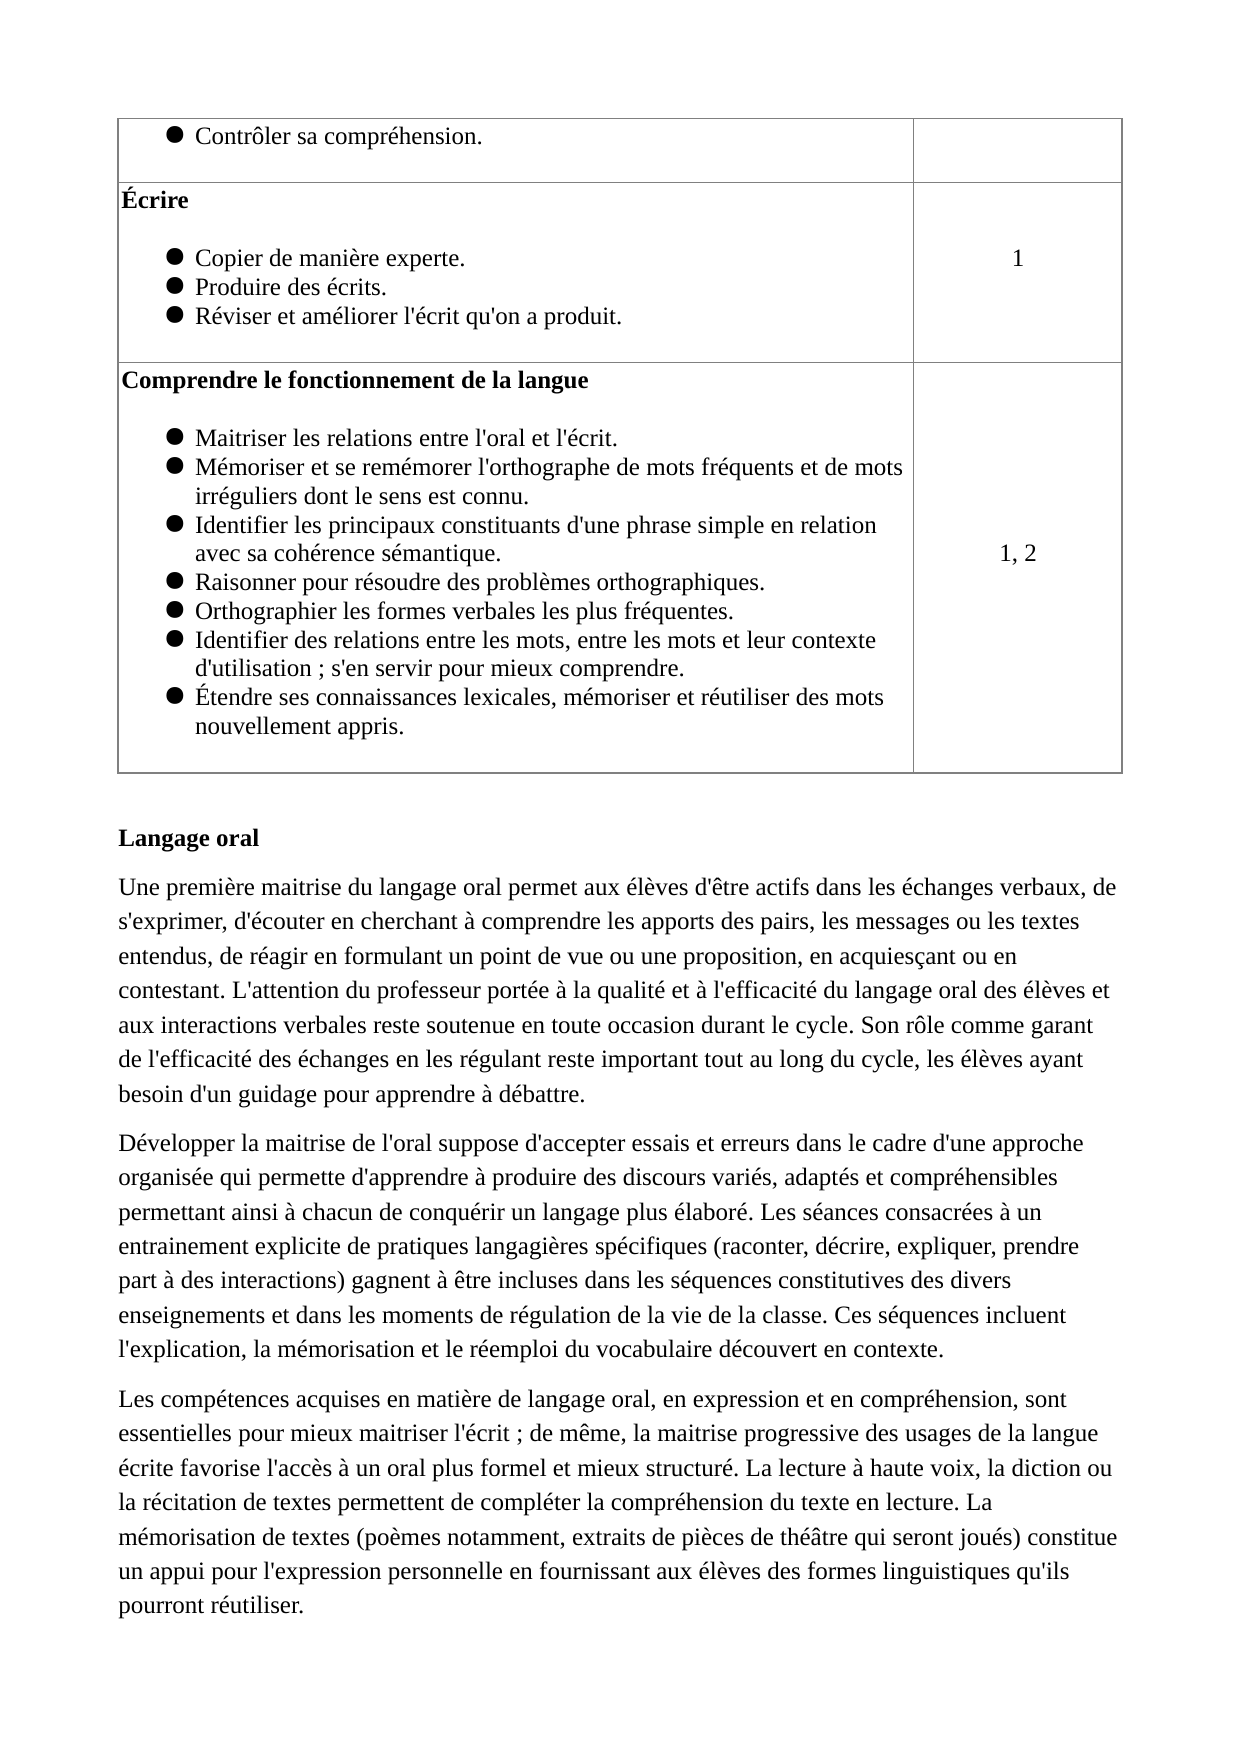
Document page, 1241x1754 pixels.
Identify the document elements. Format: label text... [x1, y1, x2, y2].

table_cell 1 [914, 183, 1121, 362]
text Développer la maitrise de l'oral suppose d'accepter essais et erreurs dans le cadre d'une approche organisée qui permette d'apprendre à produire des discours variés, adaptés et compréhensibles permettant ainsi à chacun de conquérir un langage plus élaboré. Les séances consacrées à un entrainement explicite de pratiques langagières spécifiques (raconter, décrire, expliquer, prendre part à des interactions) gagnent à être incluses dans les séquences constitutives des divers enseignements et dans les moments de régulation de la vie de la classe. Ces séquences incluent l'explication, la mémorisation et le réemploi du vocabulaire découvert en contexte. [118, 1128, 1122, 1363]
text Les compétences acquises en matière de langage oral, en expression et en compréhension, sont essentielles pour mieux maitriser l'écrit ; de même, la maitrise progressive des usages de la langue écrite favorise l'accès à un oral plus formel et mieux structuré. La lecture à haute voix, la diction ou la récitation de textes permettent de compléter la compréhension du texte en lecture. La mémorisation de textes (poèmes notamment, extraits de pièces de théâtre qui seront joués) constitue un appui pour l'expression personnelle en fournissant aux élèves des formes linguistiques qu'ils pourront réutiliser. [118, 1384, 1122, 1619]
text Une première maitrise du langage oral permet aux élèves d'être actifs dans les échanges verbaux, de s'exprimer, d'écouter en cherchant à comprendre les apports des pairs, les messages ou les textes entendus, de réagir en formulant un point de vue ou une proposition, en acquiesçant ou en contestant. L'attention du professeur portée à la qualité et à l'efficacité du langage oral des élèves et aux interactions verbales reste soutenue en toute occasion durant le cycle. Son rôle comme garant de l'efficacité des échanges en les régulant reste important tout au long du cycle, les élèves ayant besoin d'un guidage pour apprendre à débattre. [118, 872, 1122, 1107]
table_cell [914, 119, 1121, 182]
table_cell Lire Identifier des mots de manière de plus en plus aisée. Comprendre un texte. Pratiquer différentes formes de lecture. Lire à voix haute. Contrôler sa compréhension. [119, 119, 913, 182]
table_cell 1, 2 [914, 363, 1121, 772]
table_cell Écrire Copier de manière experte. Produire des écrits. Réviser et améliorer l'écrit qu'on a produit. [119, 183, 913, 362]
table_cell Comprendre le fonctionnement de la langue Maitriser les relations entre l'oral et l'écrit. Mémoriser et se remémorer l'orthographe de mots fréquents et de mots irréguliers dont le sens est connu. Identifier les principaux constituants d'une phrase simple en relation avec sa cohérence sémantique. Raisonner pour résoudre des problèmes orthographiques. Orthographier les formes verbales les plus fréquentes. Identifier des relations entre les mots, entre les mots et leur contexte d'utilisation ; s'en servir pour mieux comprendre. Étendre ses connaissances lexicales, mémoriser et réutiliser des mots nouvellement appris. [119, 363, 913, 772]
text Langage oral [118, 823, 1122, 851]
